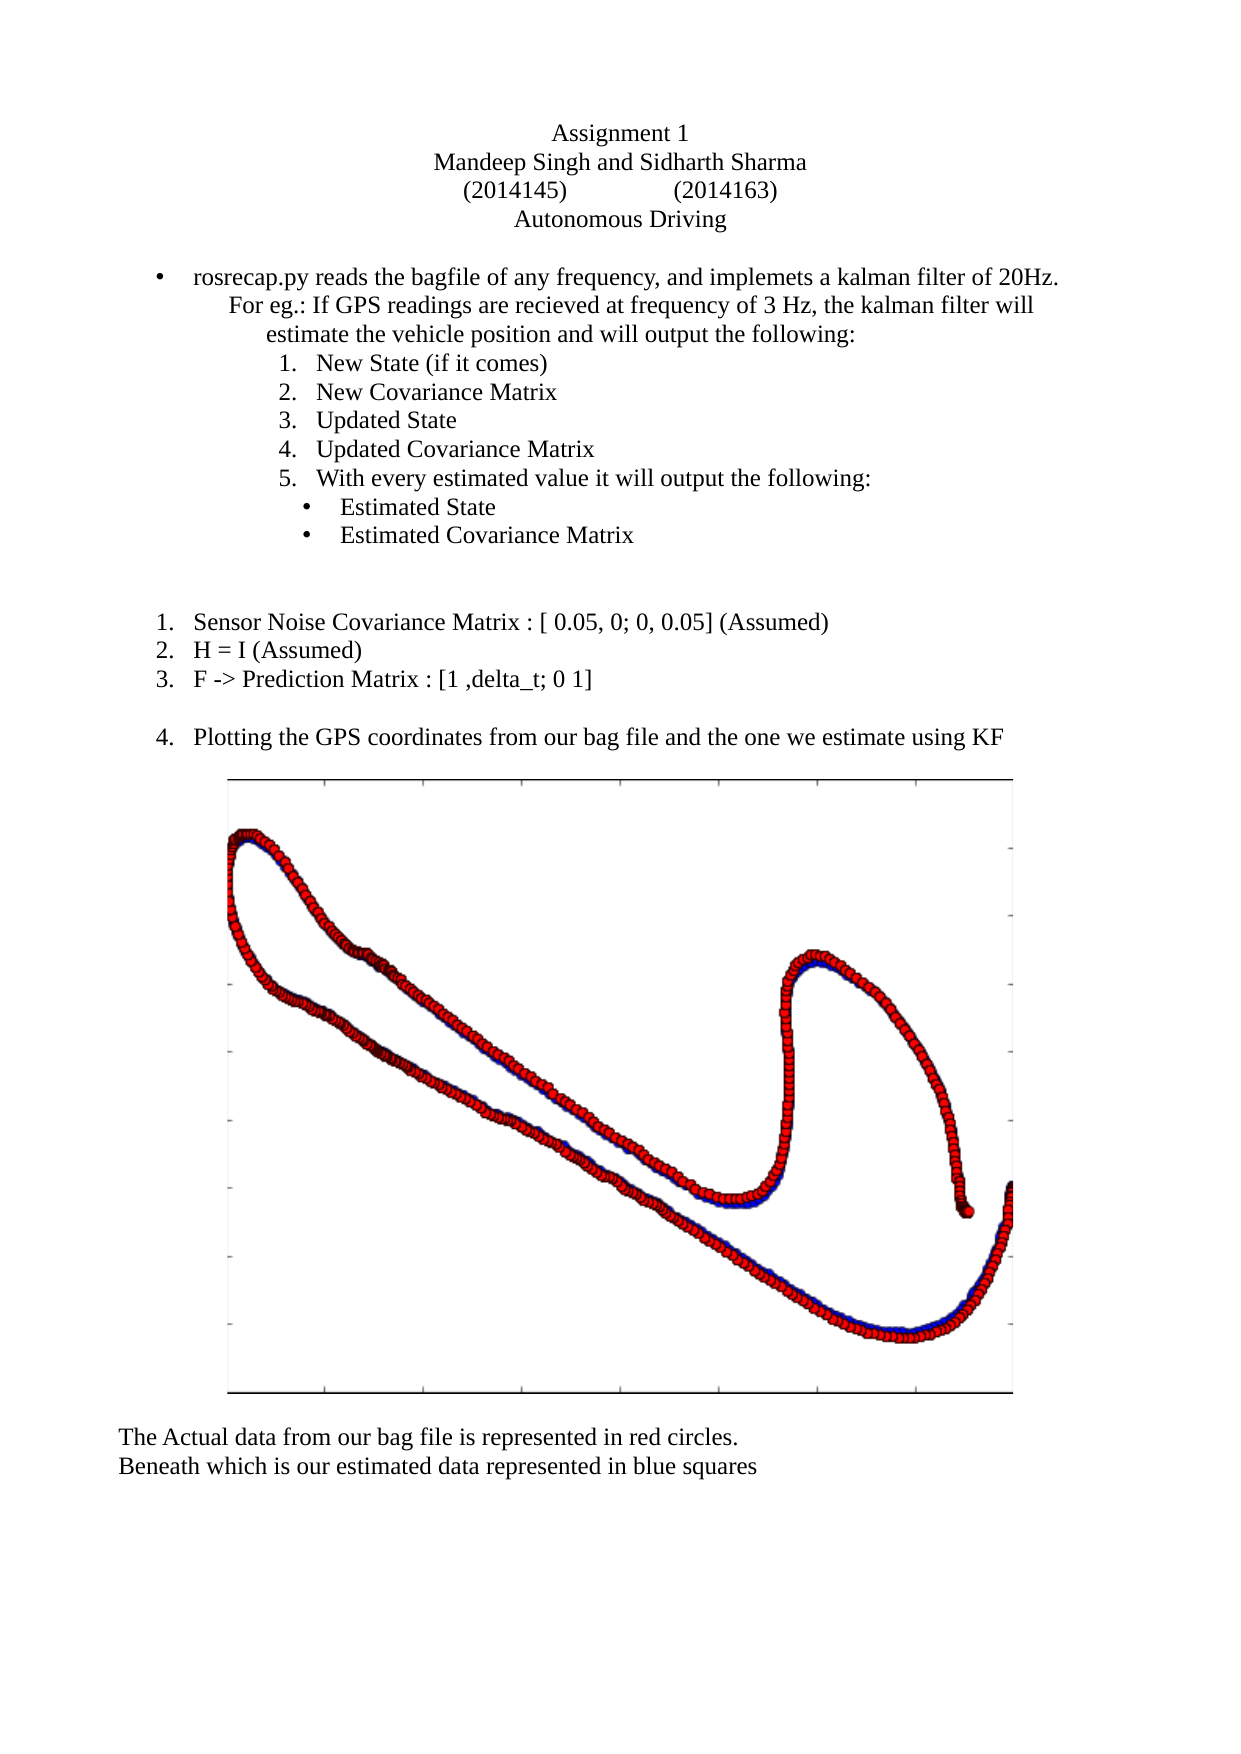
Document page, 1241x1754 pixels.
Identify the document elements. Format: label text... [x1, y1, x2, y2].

list Updated Covariance Matrix [278, 434, 1122, 463]
text Beneath which is our estimated data represented in blue squares [118, 1451, 1122, 1480]
list New Covariance Matrix [278, 377, 1122, 406]
text Assignment 1 [118, 118, 1122, 147]
list Estimated Covariance Matrix [302, 521, 1122, 549]
list Sensor Noise Covariance Matrix : [ 0.05, 0; 0, 0.05] (Assumed) [156, 607, 1122, 636]
list Updated State [278, 406, 1122, 434]
list With every estimated value it will output the following: [278, 463, 1122, 492]
list H = I (Assumed) [156, 636, 1122, 664]
text (2014145) (2014163) [118, 176, 1122, 204]
list F -> Prediction Matrix : [1 ,delta_t; 0 1] [156, 664, 1122, 693]
text Mandeep Singh and Sidharth Sharma [118, 147, 1122, 176]
list New State (if it comes) [278, 348, 1122, 377]
picture [227, 779, 1014, 1394]
list Estimated State [302, 492, 1122, 521]
text The Actual data from our bag file is represented in red circles. [118, 1422, 1122, 1451]
list rosrecap.py reads the bagfile of any frequency, and implemets a kalman filter of 20Hz. [156, 262, 1122, 291]
text For eg.: If GPS readings are recieved at frequency of 3 Hz, the kalman filter will estimate the vehicle position and will output the following: [228, 291, 1122, 348]
text Autonomous Driving [118, 204, 1122, 233]
list Plotting the GPS coordinates from our bag file and the one we estimate using KF [156, 722, 1122, 751]
